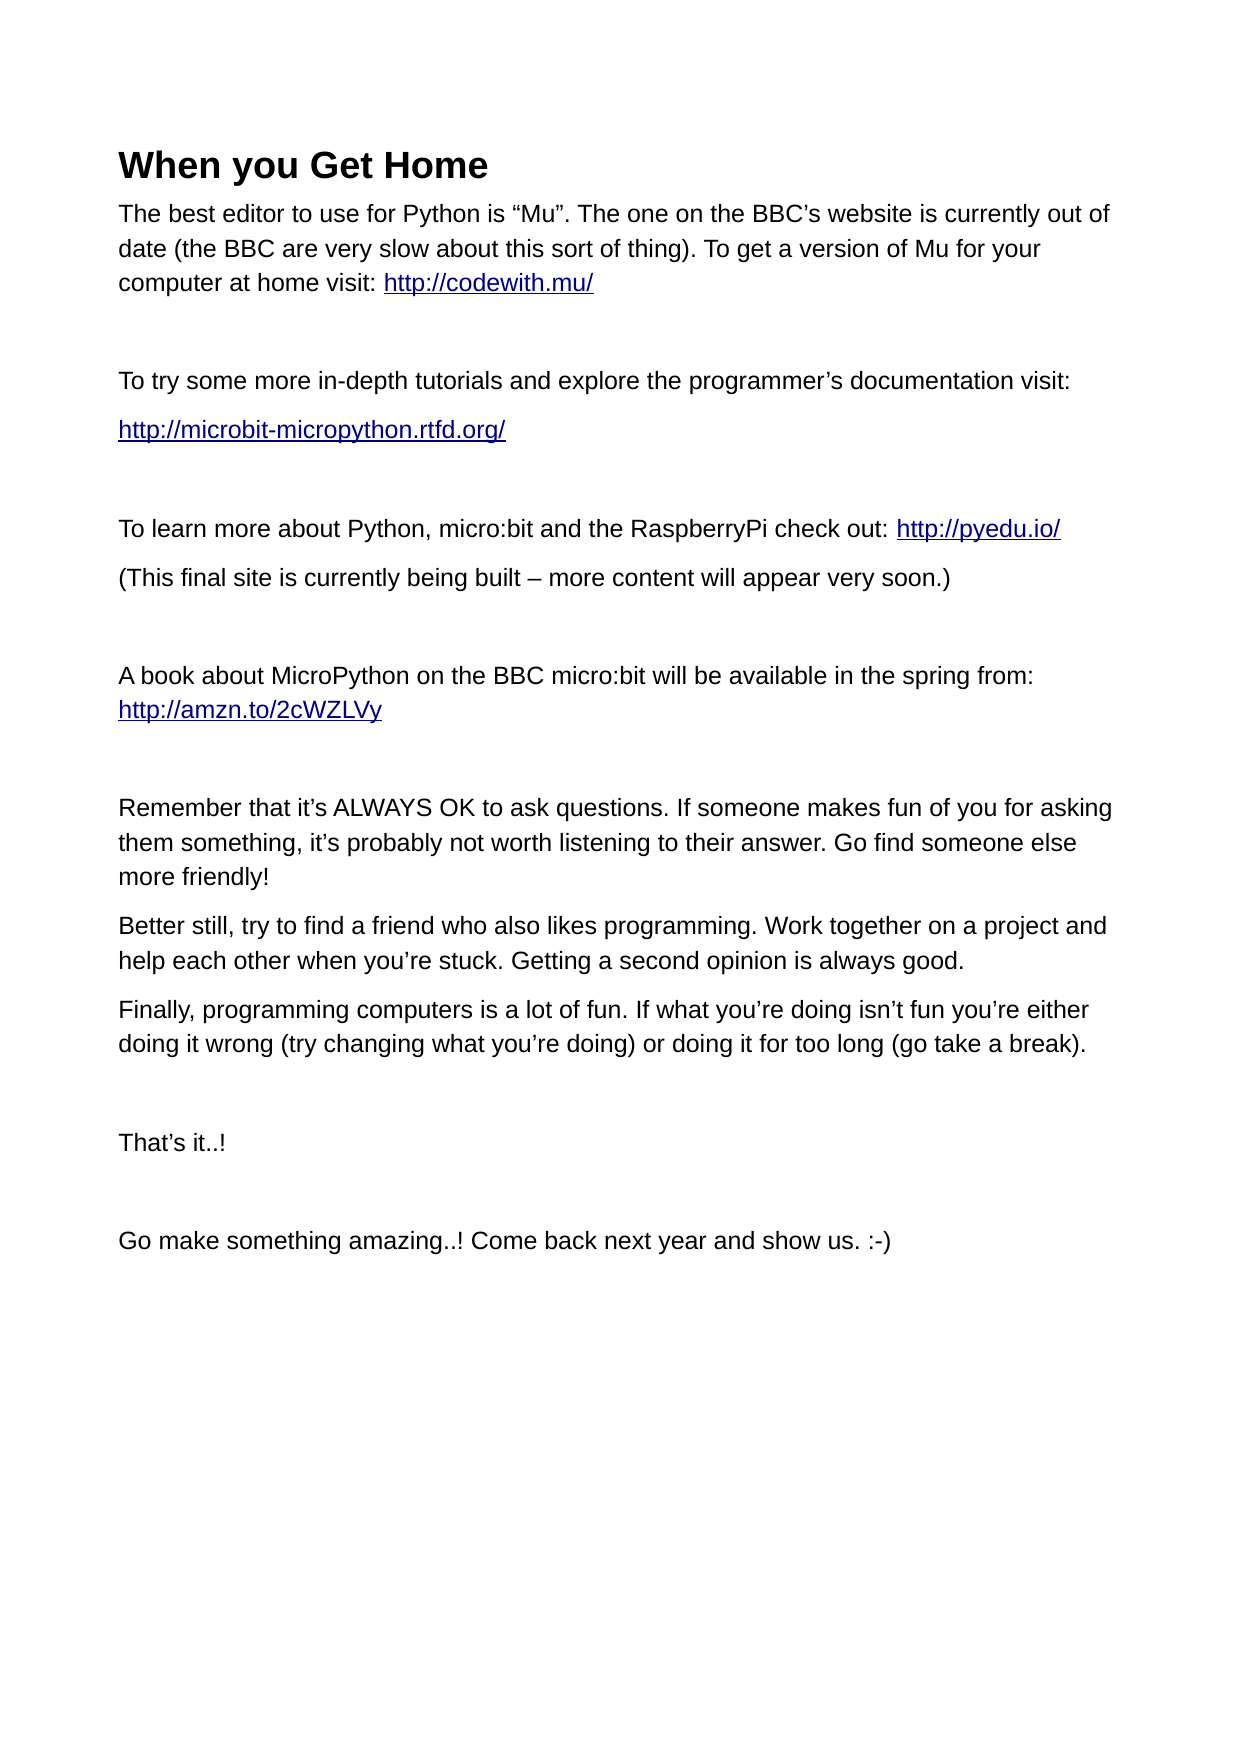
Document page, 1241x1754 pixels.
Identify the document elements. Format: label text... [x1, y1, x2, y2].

text Finally, programming computers is a lot of fun. If what you’re doing isn’t fun you’re either doing it wrong (try changing what you’re doing) or doing it for too long (go take a break). [118, 995, 1122, 1058]
text To learn more about Python, micro:bit and the RaspberryPi check out: http://pyedu.io/ [118, 513, 1122, 542]
text A book about MicroPython on the BBC micro:bit will be available in the spring from: http://amzn.to/2cWZLVy [118, 661, 1122, 724]
text Go make something amazing..! Come back next year and show us. :-) [118, 1226, 1122, 1254]
subtitle When you Get Home [118, 143, 1122, 187]
text That’s it..! [118, 1127, 1122, 1156]
text http://microbit-micropython.rtfd.org/ [118, 415, 1122, 444]
text Remember that it’s ALWAYS OK to ask questions. If someone makes fun of you for asking them something, it’s probably not worth listening to their answer. Go find someone else more friendly! [118, 793, 1122, 891]
text Better still, try to find a friend who also likes programming. Work together on a project and help each other when you’re stuck. Getting a second opinion is always good. [118, 911, 1122, 974]
text The best editor to use for Python is “Mu”. The one on the BBC’s website is currently out of date (the BBC are very slow about this sort of thing). To get a version of Mu for your computer at home visit: http://codewith.mu/ [118, 199, 1122, 297]
text (This final site is currently being built – more content will appear very soon.) [118, 563, 1122, 591]
text To try some more in-depth tutorials and explore the programmer’s documentation visit: [118, 366, 1122, 395]
